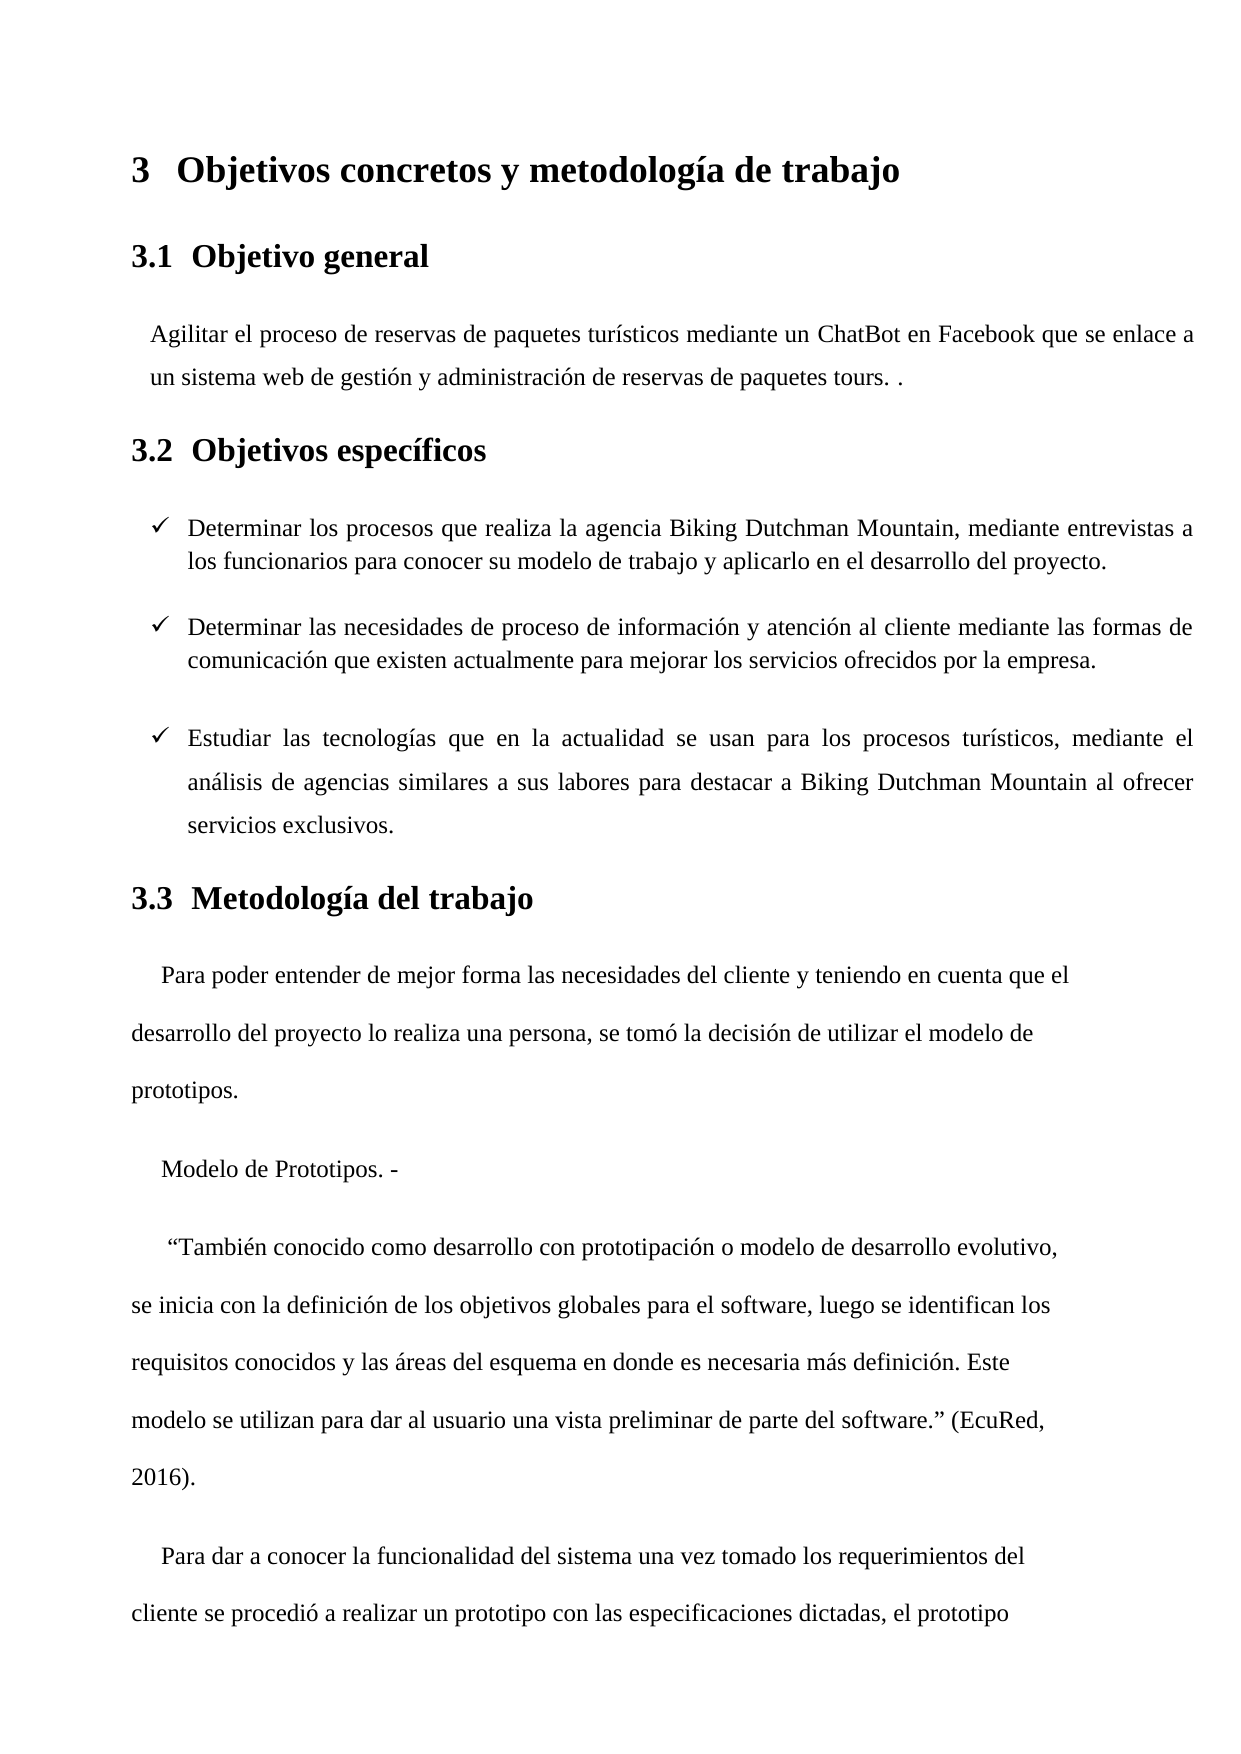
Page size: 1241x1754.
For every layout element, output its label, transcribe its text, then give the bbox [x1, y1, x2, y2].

subtitle Objetivo general [131, 237, 1194, 275]
list Estudiar las tecnologías que en la actualidad se usan para los procesos turísticos, mediante el análisis de agencias similares a sus labores para destacar a Biking Dutchman Mountain al ofrecer servicios exclusivos. [150, 723, 1194, 838]
text Para poder entender de mejor forma las necesidades del cliente y teniendo en cuenta que el desarrollo del proyecto lo realiza una persona, se tomó la decisión de utilizar el modelo de prototipos. [131, 961, 1071, 1104]
text Para dar a conocer la funcionalidad del sistema una vez tomado los requerimientos del cliente se procedió a realizar un prototipo con las especificaciones dictadas, el prototipo [131, 1541, 1073, 1627]
text Agilitar el proceso de reservas de paquetes turísticos mediante un ChatBot en Facebook que se enlace a un sistema web de gestión y administración de reservas de paquetes tours. . [150, 319, 1194, 391]
subtitle Objetivos específicos [131, 431, 1194, 469]
list Determinar los procesos que realiza la agencia Biking Dutchman Mountain, mediante entrevistas a los funcionarios para conocer su modelo de trabajo y aplicarlo en el desarrollo del proyecto. [150, 513, 1194, 575]
text “También conocido como desarrollo con prototipación o modelo de desarrollo evolutivo, se inicia con la definición de los objetivos globales para el software, luego se identifican los requisitos conocidos y las áreas del esquema en donde es necesaria más definición. Este modelo se utilizan para dar al usuario una vista preliminar de parte del software.” (EcuRed, 2016). [131, 1232, 1059, 1491]
subtitle Metodología del trabajo [131, 878, 1194, 916]
text Modelo de Prototipos. - [161, 1154, 1194, 1183]
subtitle Objetivos concretos y metodología de trabajo [131, 147, 1194, 190]
list Determinar las necesidades de proceso de información y atención al cliente mediante las formas de comunicación que existen actualmente para mejorar los servicios ofrecidos por la empresa. [150, 612, 1194, 674]
